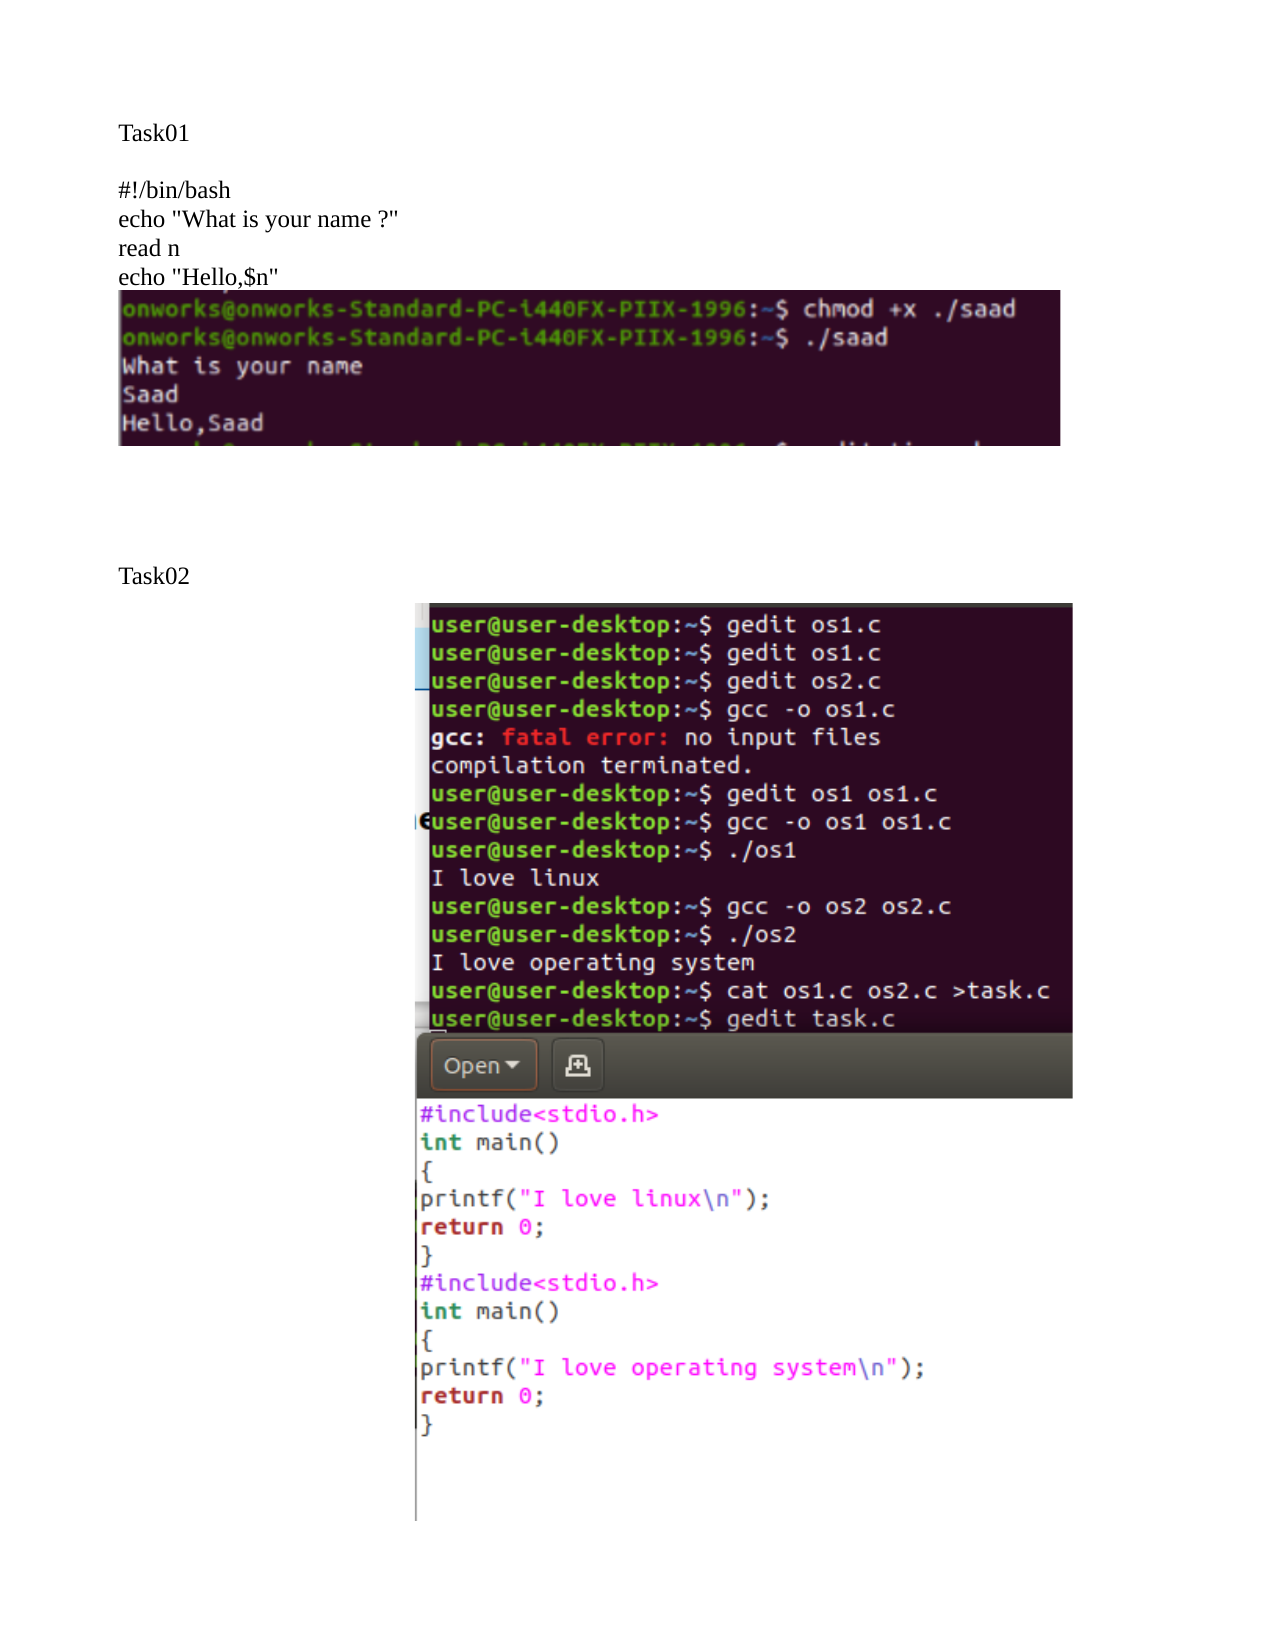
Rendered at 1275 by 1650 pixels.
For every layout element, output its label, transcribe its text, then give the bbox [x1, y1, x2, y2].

text read n [118, 233, 1157, 262]
text Task01 [118, 118, 1157, 176]
text Task02 [118, 561, 1157, 589]
text echo "Hello,$n" [118, 262, 1157, 291]
text echo "What is your name ?" [118, 204, 1157, 233]
text #!/bin/bash [118, 176, 1157, 204]
